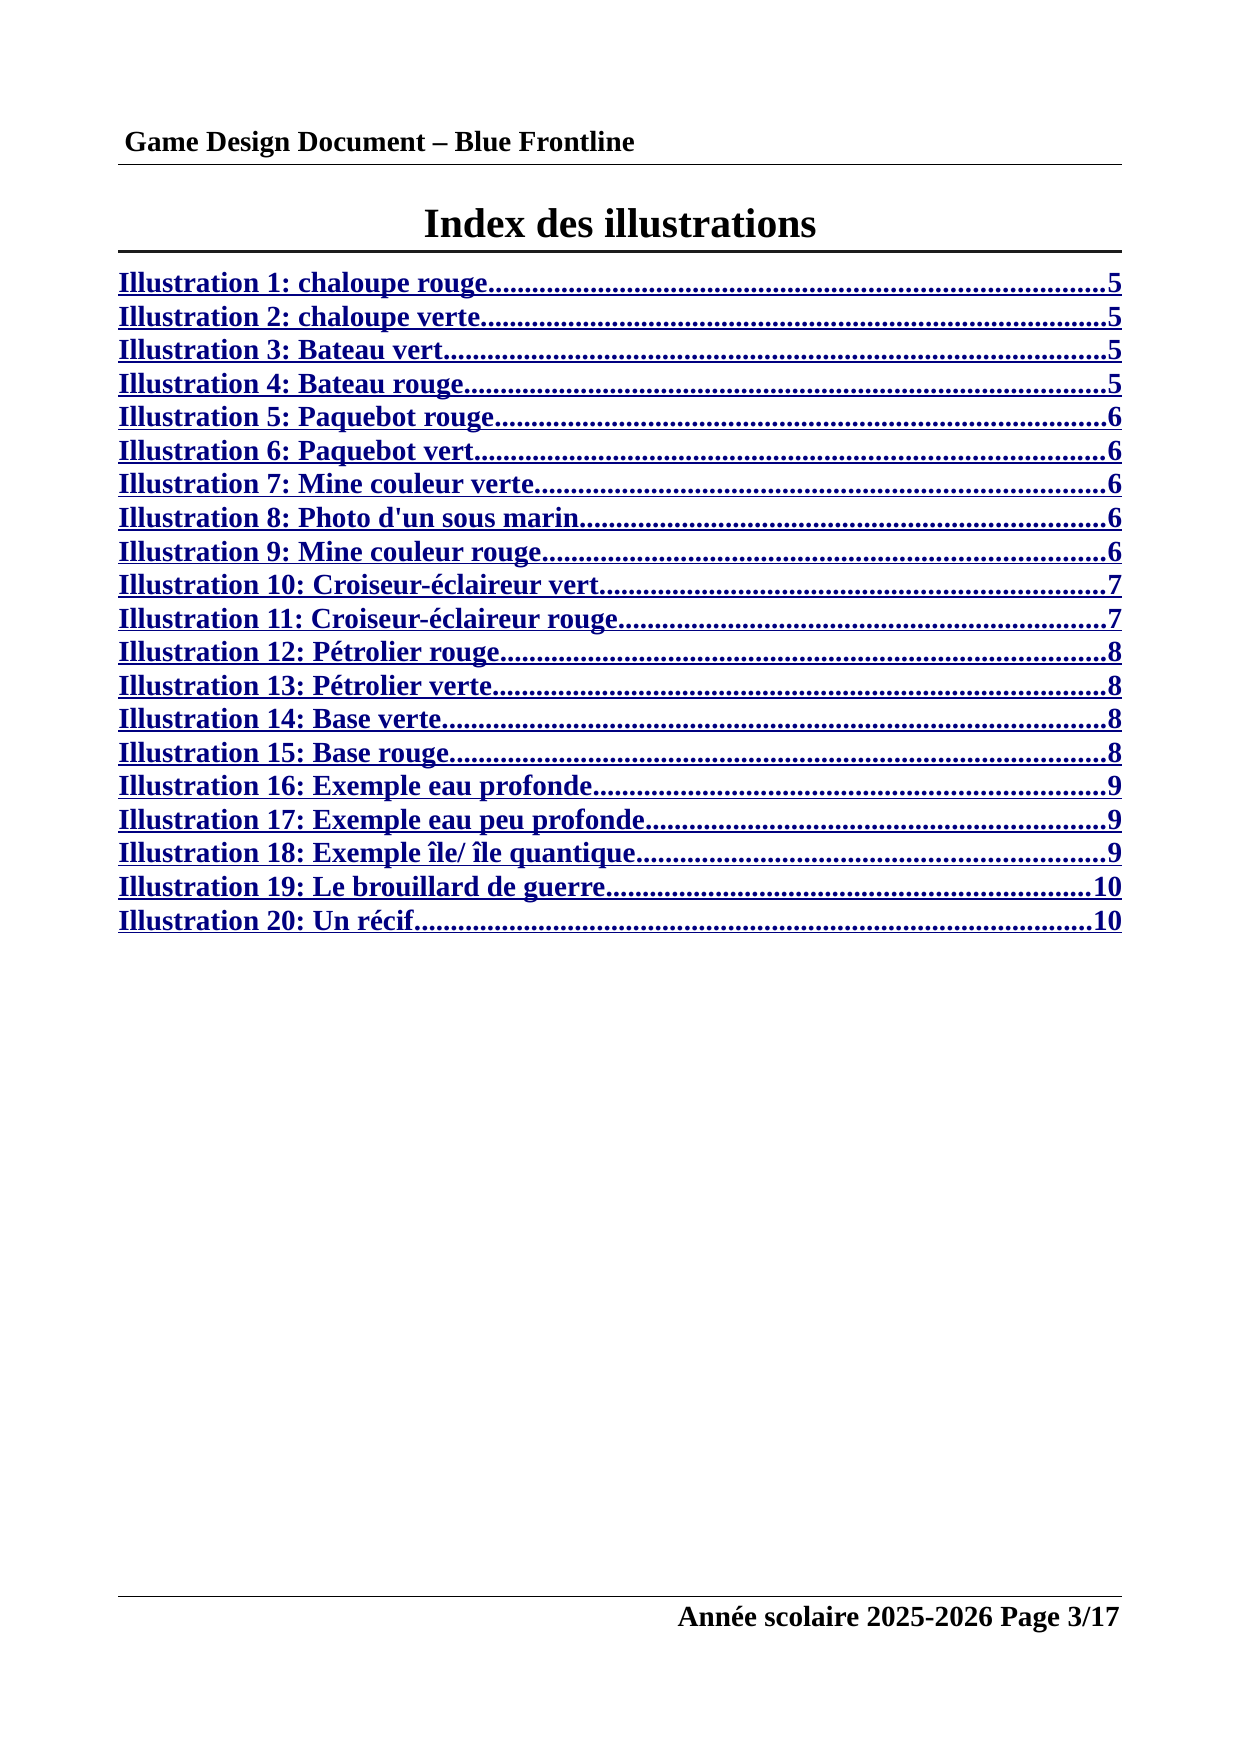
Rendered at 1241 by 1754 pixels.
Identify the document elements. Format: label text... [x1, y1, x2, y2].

text Illustration 13: Pétrolier verte 8 [118, 668, 1122, 697]
text Illustration 11: Croiseur-éclaireur rouge 7 [118, 601, 1122, 630]
text Illustration 6: Paquebot vert 6 [118, 433, 1122, 462]
text Illustration 20: Un récif 10 [118, 903, 1122, 932]
text Illustration 3: Bateau vert 5 [118, 332, 1122, 361]
text Illustration 18: Exemple île/ île quantique 9 [118, 836, 1122, 865]
text Illustration 8: Photo d'un sous marin 6 [118, 500, 1122, 529]
text Illustration 1: chaloupe rouge 5 [118, 265, 1122, 294]
text Illustration 19: Le brouillard de guerre 10 [118, 869, 1122, 898]
text Illustration 2: chaloupe verte 5 [118, 299, 1122, 328]
text Illustration 17: Exemple eau peu profonde 9 [118, 802, 1122, 831]
text Illustration 4: Bateau rouge 5 [118, 366, 1122, 395]
text Illustration 10: Croiseur-éclaireur vert 7 [118, 567, 1122, 596]
text Illustration 7: Mine couleur verte 6 [118, 467, 1122, 496]
text Illustration 15: Base rouge 8 [118, 735, 1122, 764]
text Illustration 9: Mine couleur rouge 6 [118, 534, 1122, 563]
text Illustration 14: Base verte 8 [118, 701, 1122, 730]
subtitle Index des illustrations [118, 196, 1122, 250]
text Illustration 12: Pétrolier rouge 8 [118, 634, 1122, 663]
text Illustration 16: Exemple eau profonde 9 [118, 768, 1122, 798]
text Illustration 5: Paquebot rouge 6 [118, 399, 1122, 429]
